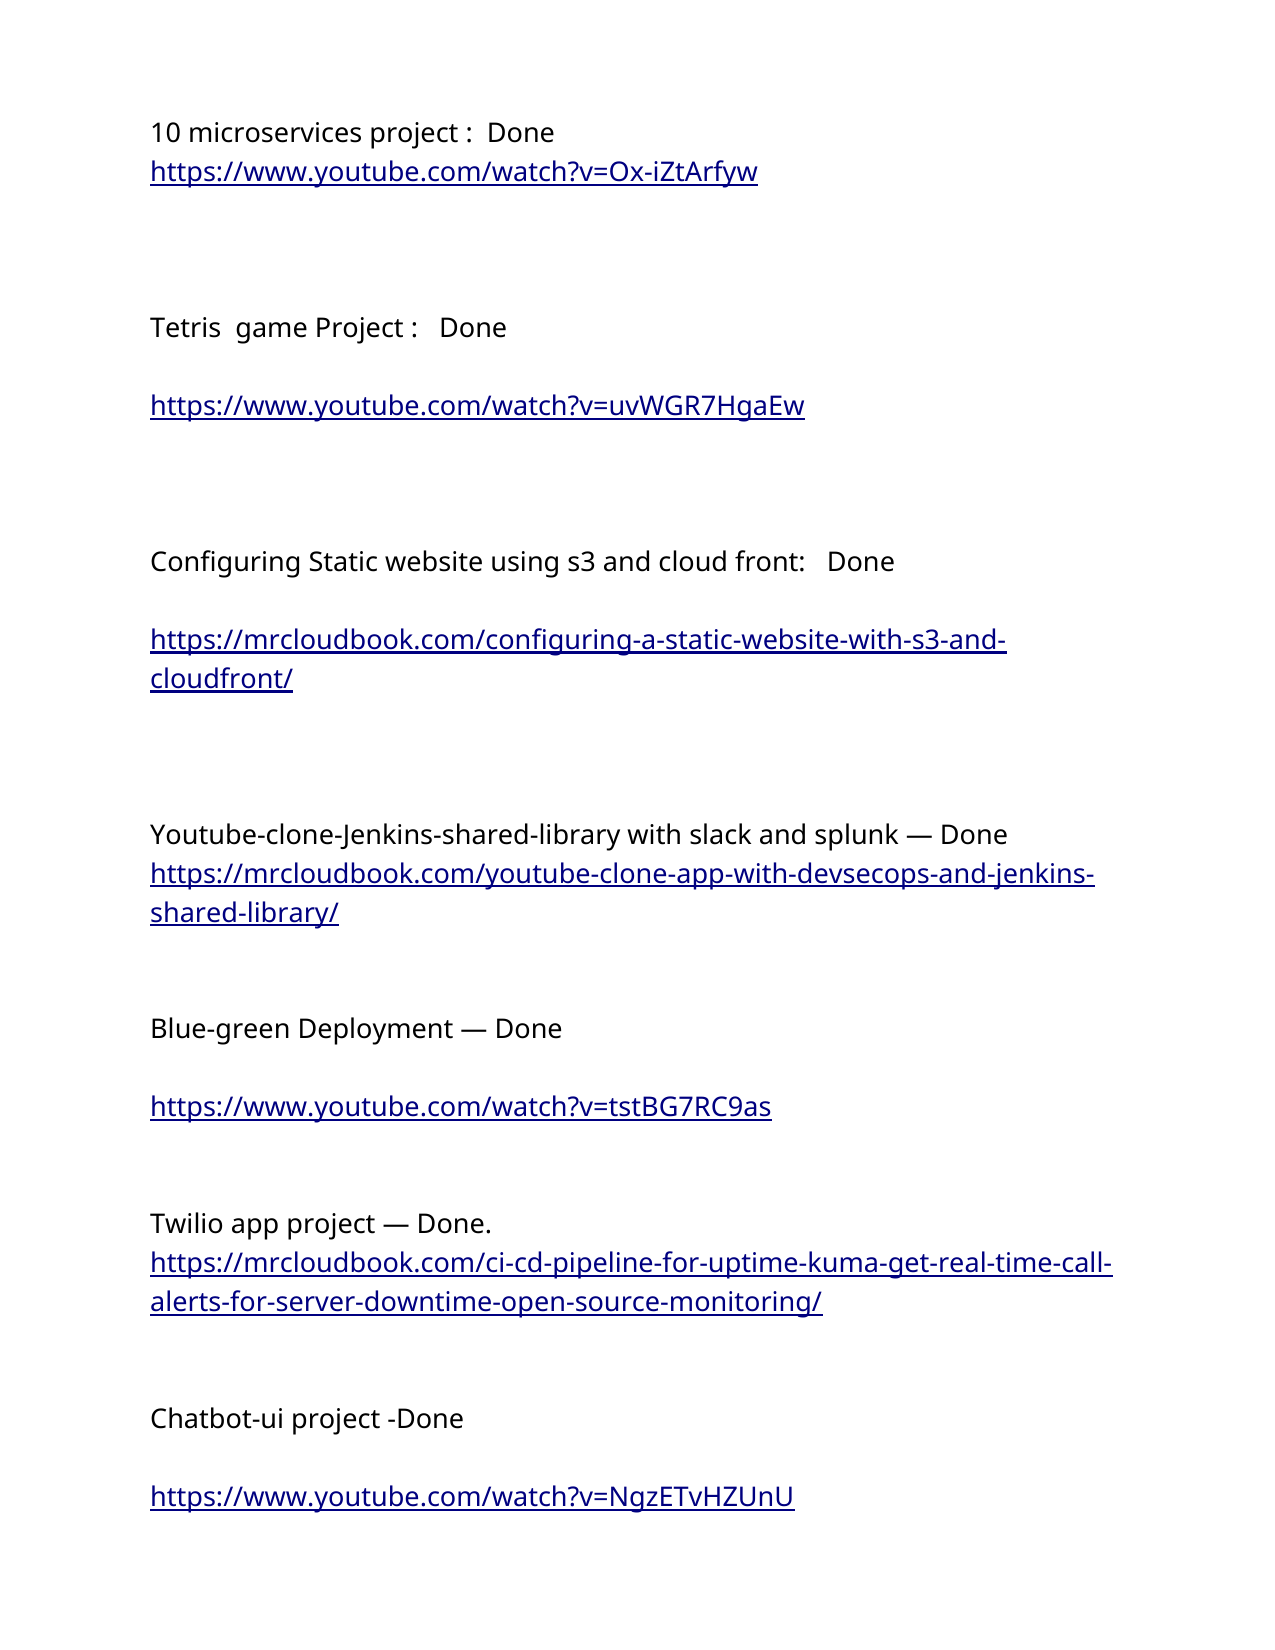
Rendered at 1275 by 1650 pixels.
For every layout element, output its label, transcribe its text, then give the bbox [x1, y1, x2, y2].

text Chatbot-ui project -Done [150, 1399, 1125, 1436]
text Blue-green Deployment — Done [150, 1010, 1125, 1047]
text https://www.youtube.com/watch?v=uvWGR7HgaEw [150, 387, 1125, 423]
text Tetris game Project : Done [150, 309, 1125, 346]
text https://www.youtube.com/watch?v=Ox-iZtArfyw [150, 153, 1125, 190]
text https://www.youtube.com/watch?v=NgzETvHZUnU [150, 1477, 1125, 1514]
text Configuring Static website using s3 and cloud front: Done [150, 542, 1125, 579]
text 10 microservices project : Done [150, 114, 1125, 151]
text https://mrcloudbook.com/configuring-a-static-website-with-s3-and-cloudfront/ [150, 620, 1125, 696]
text https://mrcloudbook.com/ci-cd-pipeline-for-uptime-kuma-get-real-time-call-alerts-for-server-downtime-open-source-monitoring/ [150, 1244, 1125, 1319]
text Youtube-clone-Jenkins-shared-library with slack and splunk — Done [150, 815, 1125, 852]
text https://www.youtube.com/watch?v=tstBG7RC9as [150, 1088, 1125, 1125]
text https://mrcloudbook.com/youtube-clone-app-with-devsecops-and-jenkins-shared-library/ [150, 854, 1125, 930]
text Twilio app project — Done. [150, 1205, 1125, 1242]
